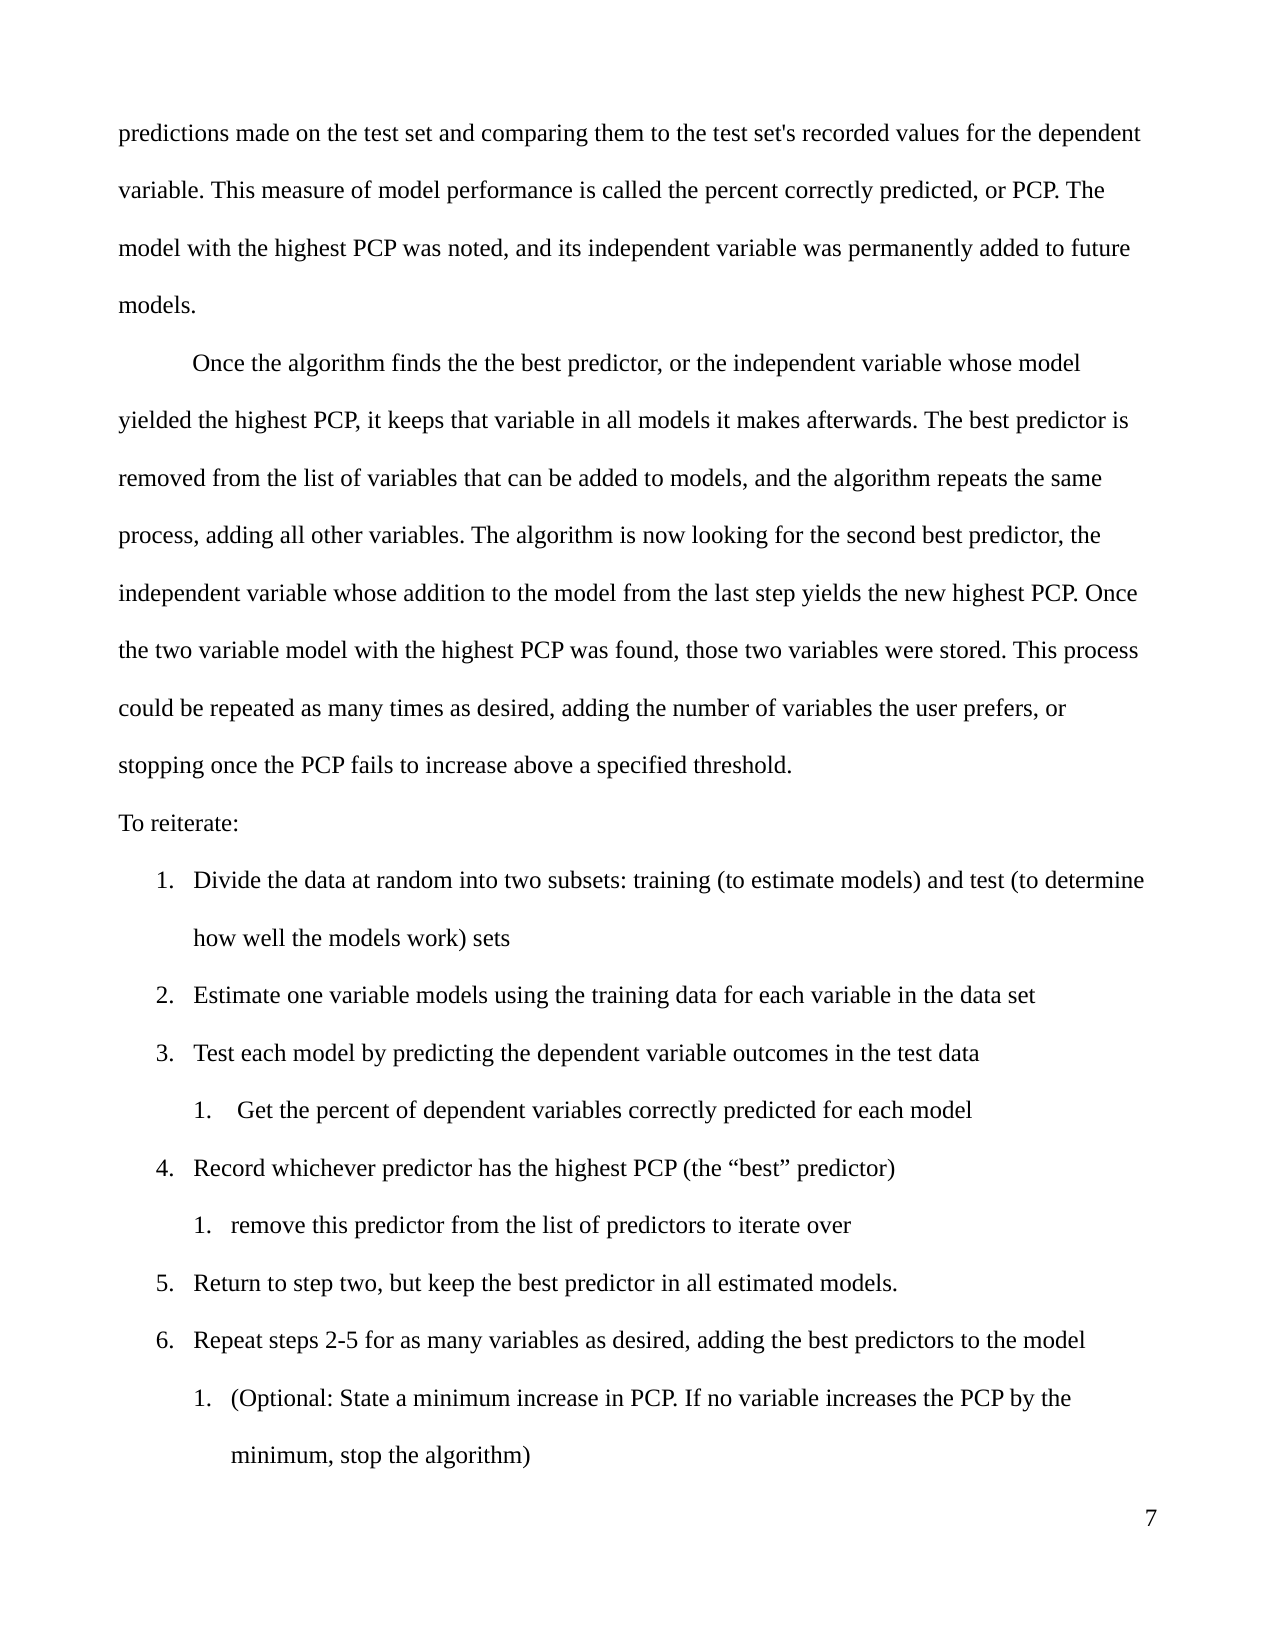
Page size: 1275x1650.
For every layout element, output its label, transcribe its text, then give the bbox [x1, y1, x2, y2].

list Repeat steps 2-5 for as many variables as desired, adding the best predictors to the model [156, 1326, 1157, 1354]
list remove this predictor from the list of predictors to iterate over [193, 1211, 1157, 1239]
list Get the percent of dependent variables correctly predicted for each model [193, 1096, 1157, 1124]
list (Optional: State a minimum increase in PCP. If no variable increases the PCP by the minimum, stop the algorithm) [193, 1383, 1157, 1469]
list Return to step two, but keep the best predictor in all estimated models. [156, 1268, 1157, 1297]
text predictions made on the test set and comparing them to the test set's recorded values for the dependent variable. This measure of model performance is called the percent correctly predicted, or PCP. The model with the highest PCP was noted, and its independent variable was permanently added to future models. [118, 118, 1157, 319]
list Record whichever predictor has the highest PCP (the “best” predictor) [156, 1153, 1157, 1182]
list Estimate one variable models using the training data for each variable in the data set [156, 981, 1157, 1009]
list Test each model by predicting the dependent variable outcomes in the test data [156, 1038, 1157, 1067]
list Divide the data at random into two subsets: training (to estimate models) and test (to determine how well the models work) sets [156, 866, 1157, 952]
text Once the algorithm finds the the best predictor, or the independent variable whose model yielded the highest PCP, it keeps that variable in all models it makes afterwards. The best predictor is removed from the list of variables that can be added to models, and the algorithm repeats the same process, adding all other variables. The algorithm is now looking for the second best predictor, the independent variable whose addition to the model from the last step yields the new highest PCP. Once the two variable model with the highest PCP was found, those two variables were stored. This process could be repeated as many times as desired, adding the number of variables the user prefers, or stopping once the PCP fails to increase above a specified threshold. [118, 348, 1157, 779]
text To reiterate: [118, 808, 1157, 837]
